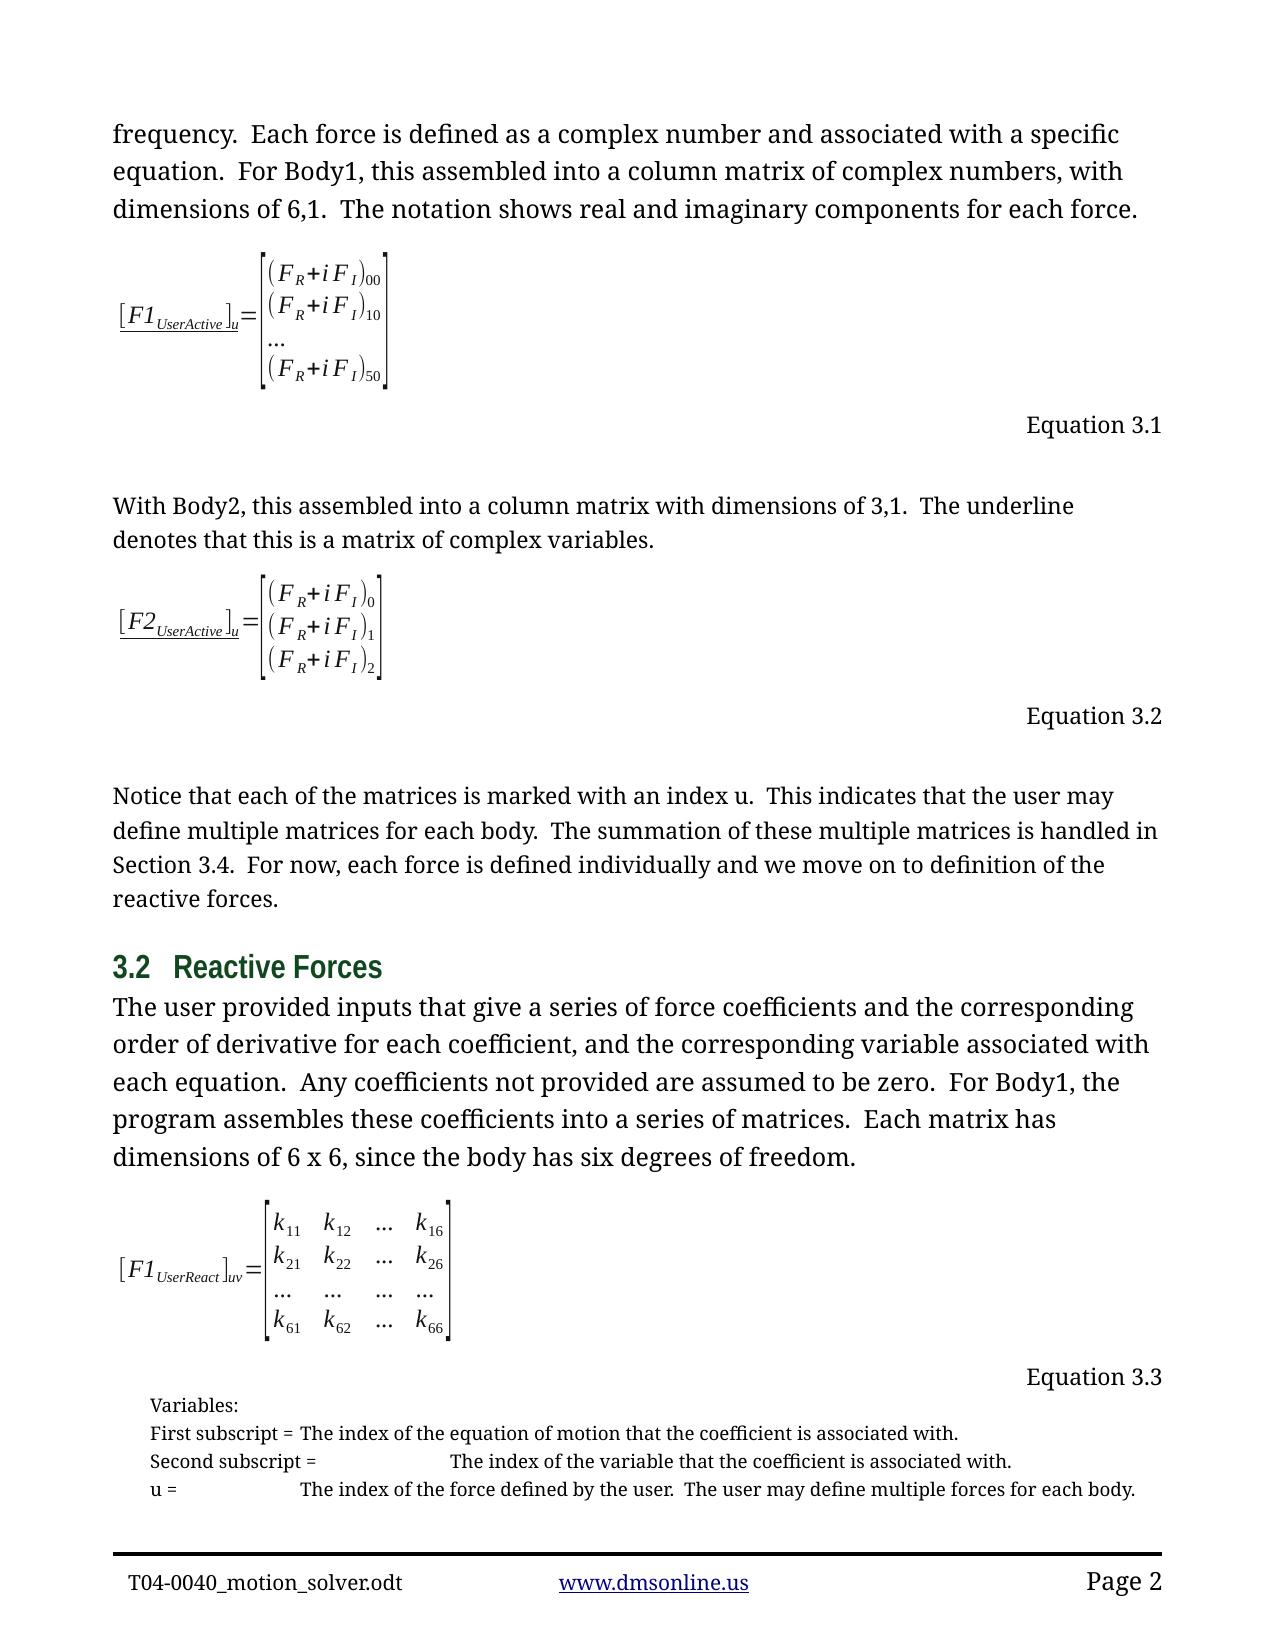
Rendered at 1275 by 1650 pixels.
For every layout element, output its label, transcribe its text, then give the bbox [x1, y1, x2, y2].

text The user provided inputs that give a series of force coefficients and the corresponding order of derivative for each coefficient, and the corresponding variable associated with each equation. Any coefficients not provided are assumed to be zero. For Body1, the program assembles these coefficients into a series of matrices. Each matrix has dimensions of 6 x 6, since the body has six degrees of freedom. [112, 990, 1162, 1173]
text u = The index of the force defined by the user. The user may define multiple forces for each body. [150, 1477, 1162, 1502]
text With Body2, this assembled into a column matrix with dimensions of 3,1. The underline denotes that this is a matrix of complex variables. [112, 490, 1162, 555]
text Notice that each of the matrices is marked with an index u. This indicates that the user may define multiple matrices for each body. The summation of these multiple matrices is handled in Section 3.4. For now, each force is defined individually and we move on to definition of the reactive forces. [112, 780, 1162, 915]
text Second subscript = The index of the variable that the coefficient is associated with. [150, 1449, 1162, 1474]
text Variables: [150, 1393, 1162, 1418]
text First subscript = The index of the equation of motion that the coefficient is associated with. [150, 1421, 1162, 1446]
text Equation 3.3 [112, 1361, 1162, 1393]
text Equation 3.2 [112, 700, 1162, 731]
text frequency. Each force is defined as a complex number and associated with a specific equation. For Body1, this assembled into a column matrix of complex numbers, with dimensions of 6,1. The notation shows real and imaginary components for each force. [112, 117, 1162, 225]
text Equation 3.1 [112, 409, 1162, 440]
subtitle Reactive Forces [112, 948, 1162, 986]
